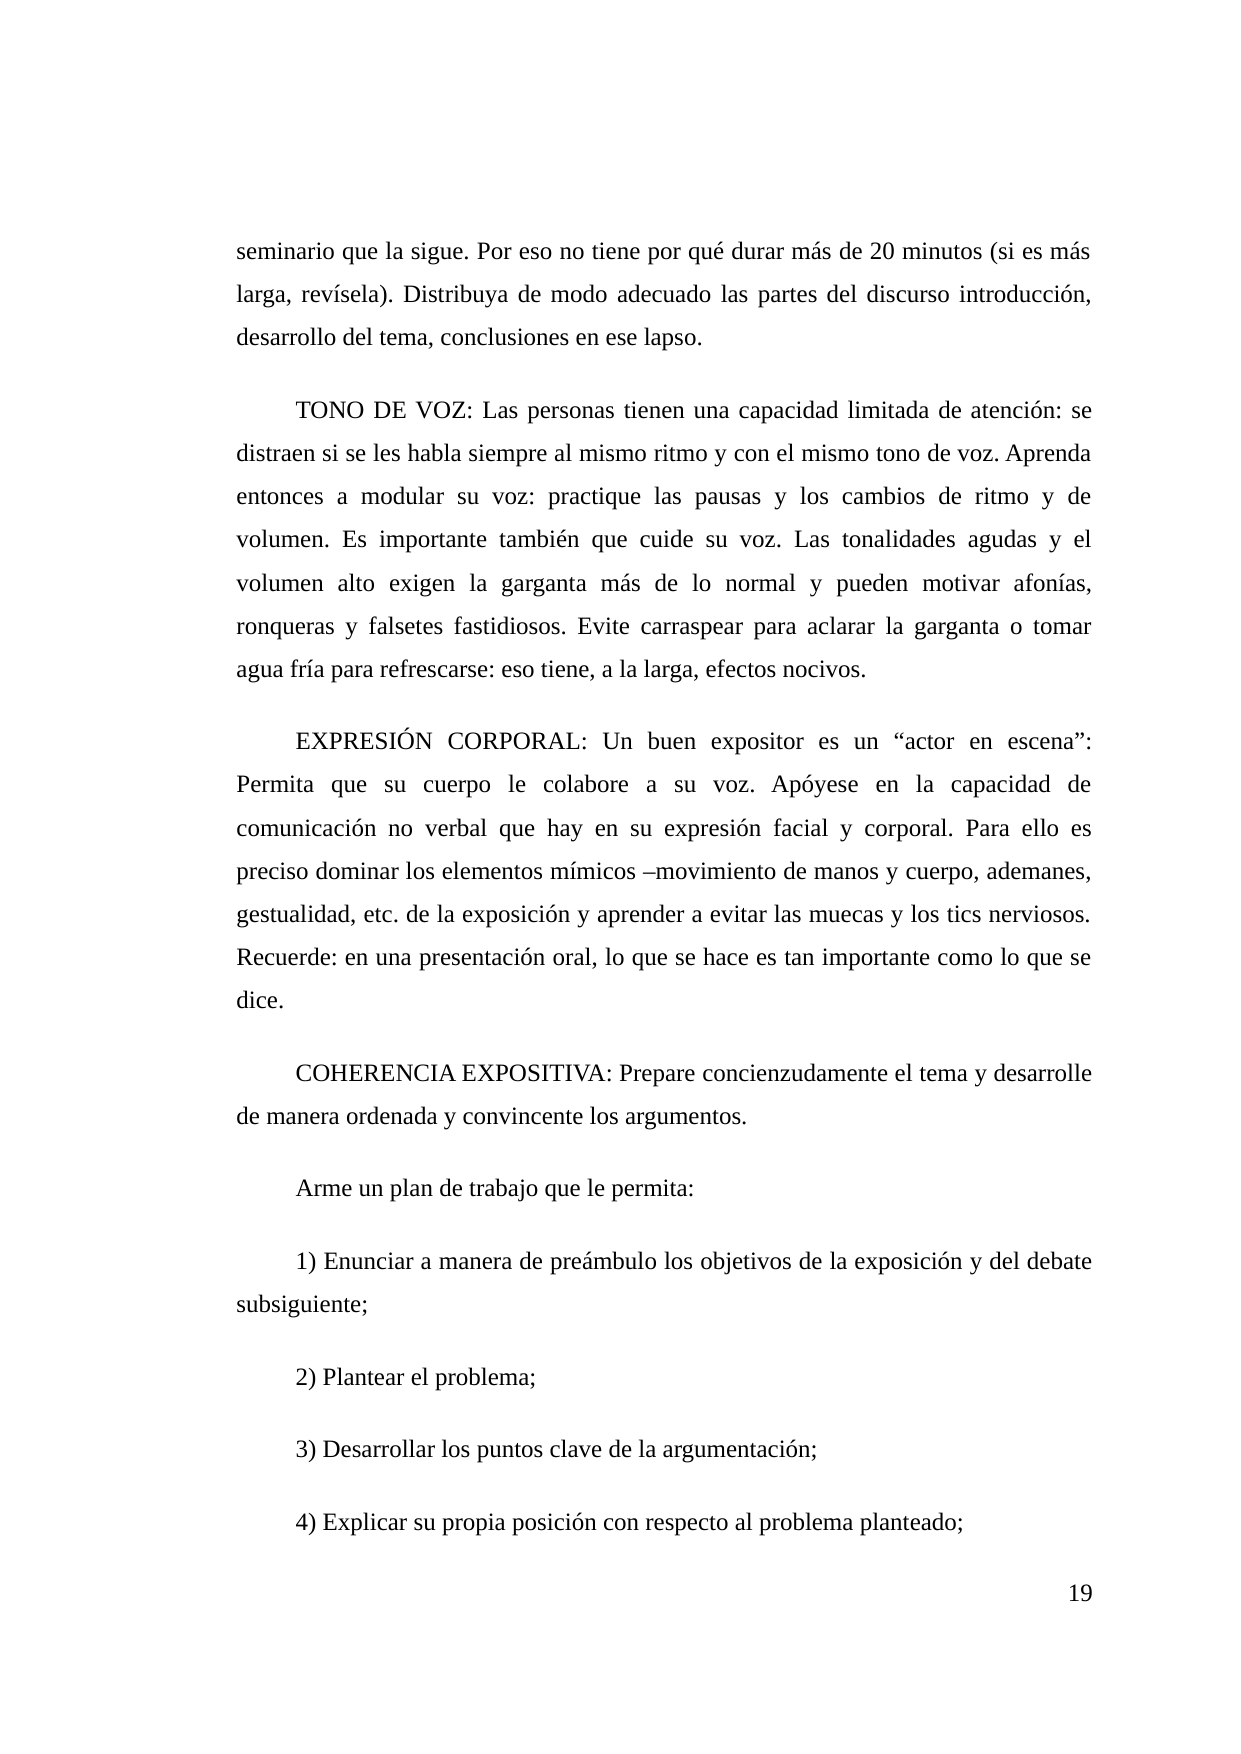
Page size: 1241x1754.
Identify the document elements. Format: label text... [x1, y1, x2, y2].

text COHERENCIA EXPOSITIVA: Prepare concienzudamente el tema y desarrolle de manera ordenada y convincente los argumentos. [236, 1058, 1093, 1130]
text 2) Plantear el problema; [236, 1362, 1093, 1391]
text 3) Desarrollar los puntos clave de la argumentación; [236, 1434, 1093, 1463]
text Arme un plan de trabajo que le permita: [236, 1173, 1093, 1202]
text 4) Explicar su propia posición con respecto al problema planteado; [236, 1507, 1093, 1536]
text seminario que la sigue. Por eso no tiene por qué durar más de 20 minutos (si es más larga, revísela). Distribuya de modo adecuado las partes del discurso introducción, desarrollo del tema, conclusiones en ese lapso. [236, 236, 1093, 351]
text 1) Enunciar a manera de preámbulo los objetivos de la exposición y del debate subsiguiente; [236, 1246, 1093, 1318]
text TONO DE VOZ: Las personas tienen una capacidad limitada de atención: se distraen si se les habla siempre al mismo ritmo y con el mismo tono de voz. Aprenda entonces a modular su voz: practique las pausas y los cambios de ritmo y de volumen. Es importante también que cuide su voz. Las tonalidades agudas y el volumen alto exigen la garganta más de lo normal y pueden motivar afonías, ronqueras y falsetes fastidiosos. Evite carraspear para aclarar la garganta o tomar agua fría para refrescarse: eso tiene, a la larga, efectos nocivos. [236, 395, 1093, 683]
text EXPRESIÓN CORPORAL: Un buen expositor es un “actor en escena”: Permita que su cuerpo le colabore a su voz. Apóyese en la capacidad de comunicación no verbal que hay en su expresión facial y corporal. Para ello es preciso dominar los elementos mímicos –movimiento de manos y cuerpo, ademanes, gestualidad, etc. de la exposición y aprender a evitar las muecas y los tics nerviosos. Recuerde: en una presentación oral, lo que se hace es tan importante como lo que se dice. [236, 726, 1093, 1014]
